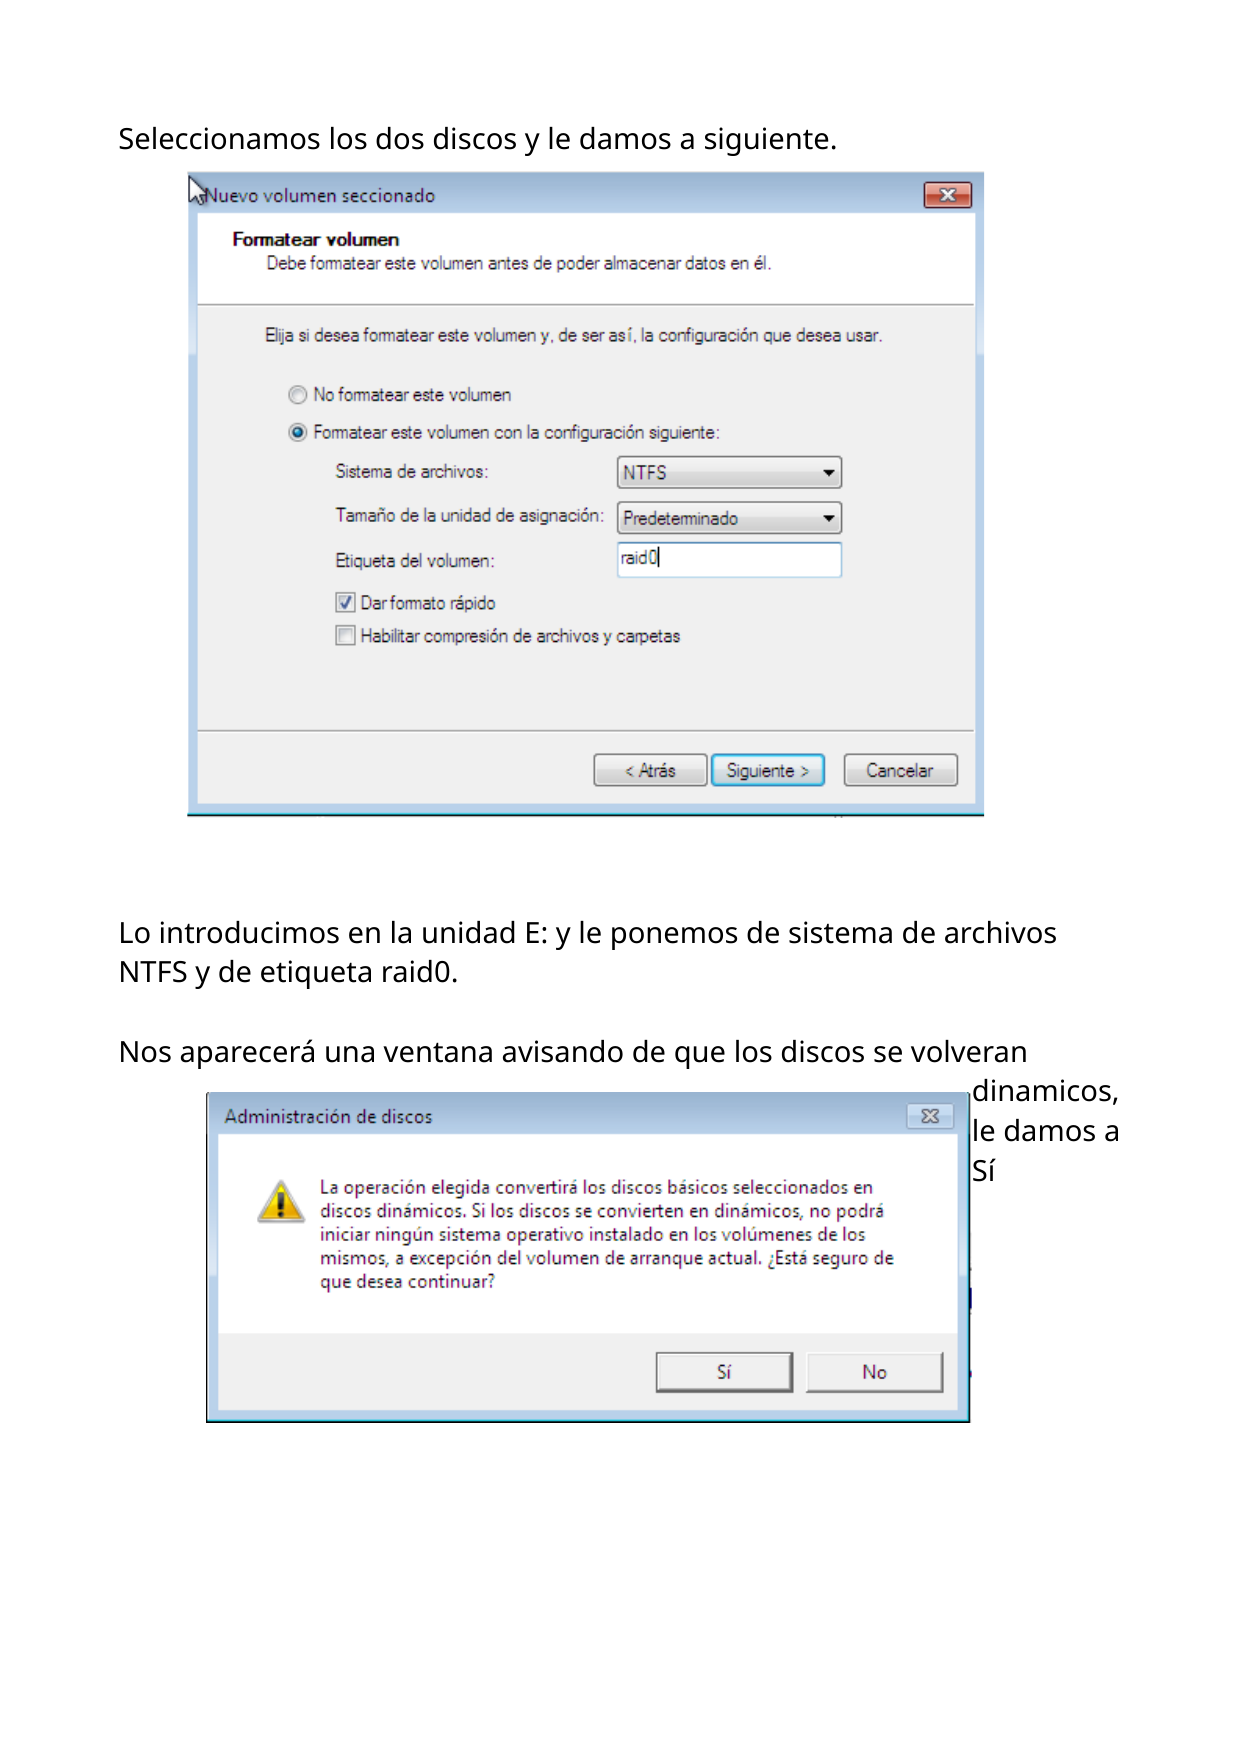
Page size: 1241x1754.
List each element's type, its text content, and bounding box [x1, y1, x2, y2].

picture [187, 171, 985, 818]
text Seleccionamos los dos discos y le damos a siguiente. [118, 118, 1122, 158]
picture [206, 1092, 972, 1423]
text Nos aparecerá una ventana avisando de que los discos se volveran dinamicos, le damos a Sí [118, 1031, 1122, 1190]
text Lo introducimos en la unidad E: y le ponemos de sistema de archivos NTFS y de etiqueta raid0. [118, 912, 1122, 991]
